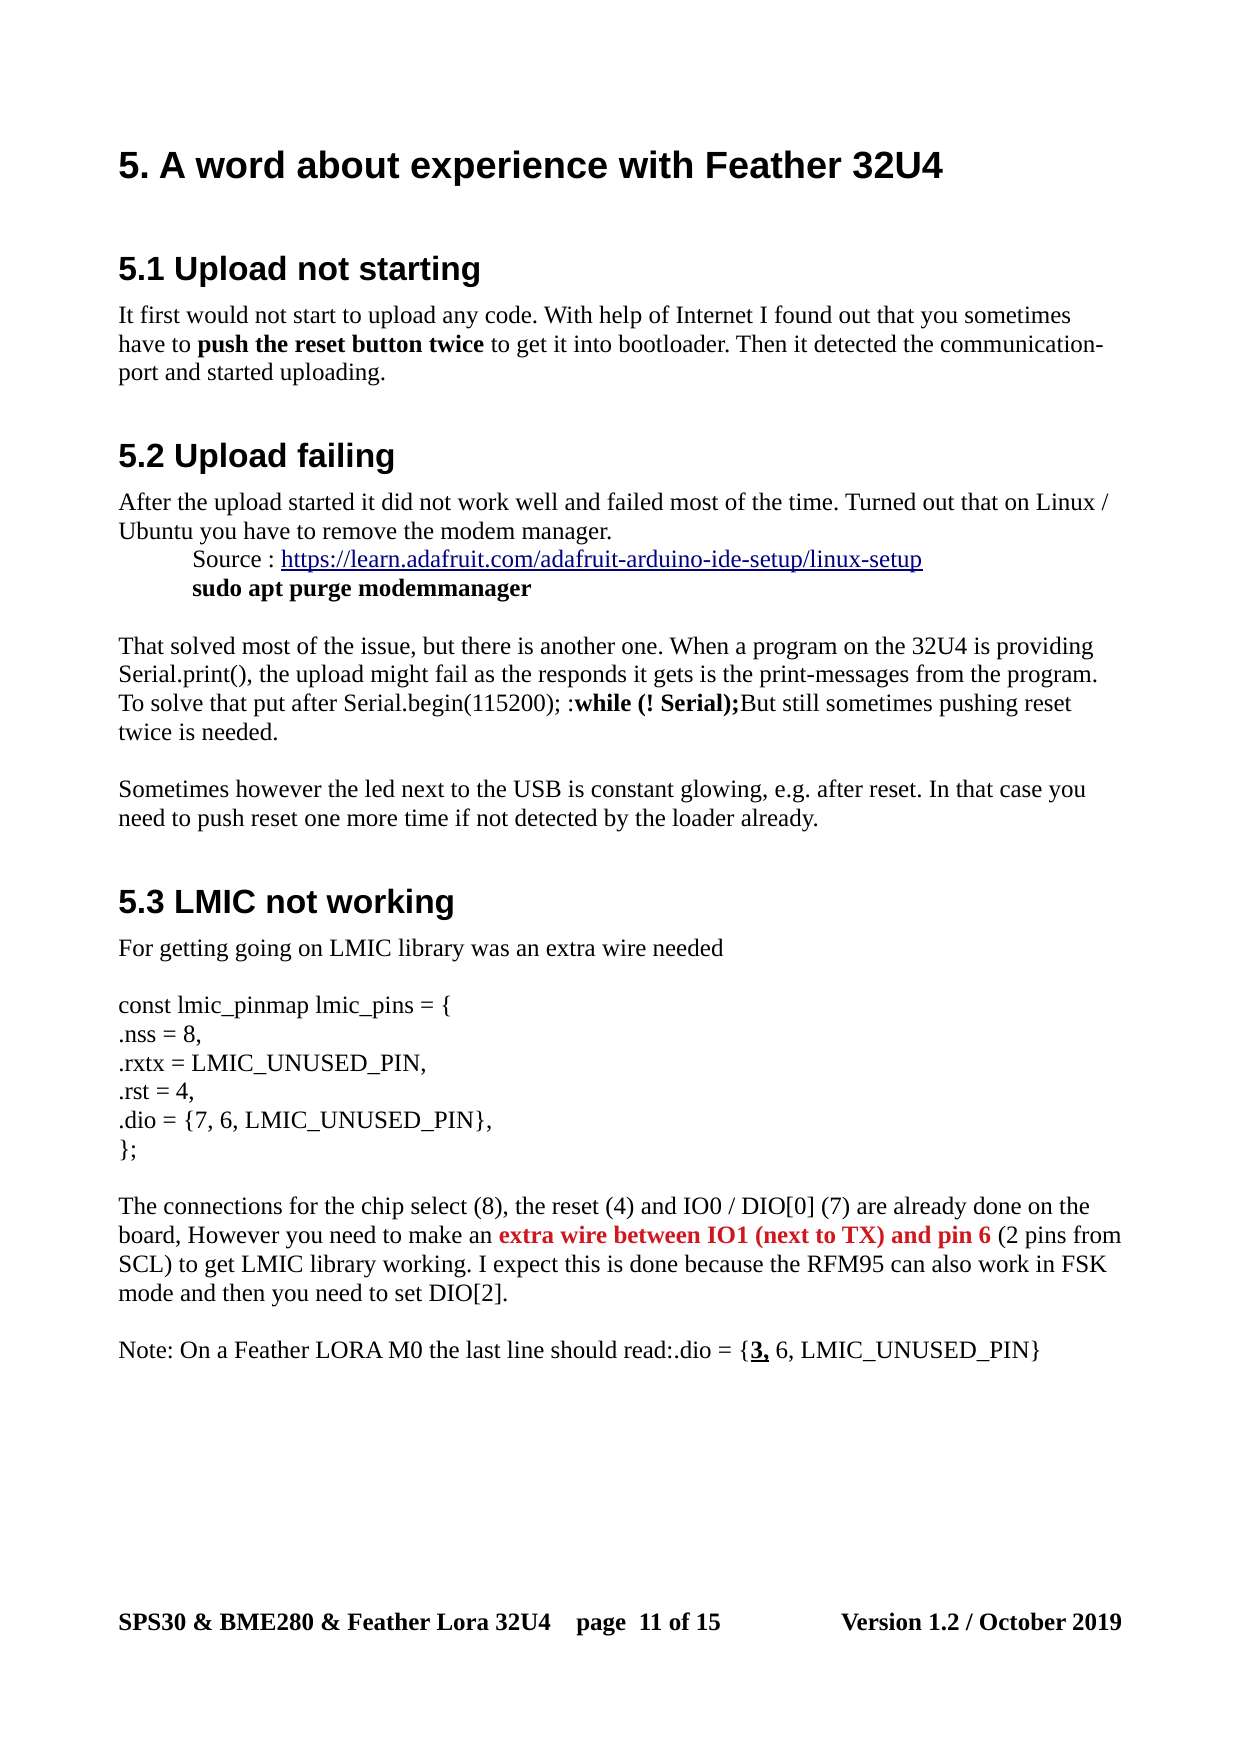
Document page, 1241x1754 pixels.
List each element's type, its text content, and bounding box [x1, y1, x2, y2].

subtitle 5.2 Upload failing [118, 436, 1122, 474]
text That solved most of the issue, but there is another one. When a program on the 32U4 is providing Serial.print(), the upload might fail as the responds it gets is the print-messages from the program. To solve that put after Serial.begin(115200); :while (! Serial);But still sometimes pushing reset twice is needed. [118, 631, 1122, 746]
text sudo apt purge modemmanager [118, 573, 1122, 602]
text .nss = 8, [118, 1019, 1122, 1048]
text The connections for the chip select (8), the reset (4) and IO0 / DIO[0] (7) are already done on the board, However you need to make an extra wire between IO1 (next to TX) and pin 6 (2 pins from SCL) to get LMIC library working. I expect this is done because the RFM95 can also work in FSK mode and then you need to set DIO[2]. [118, 1191, 1122, 1306]
text .rxtx = LMIC_UNUSED_PIN, [118, 1048, 1122, 1076]
subtitle 5.1 Upload not starting [118, 249, 1122, 287]
text It first would not start to upload any code. With help of Internet I found out that you sometimes have to push the reset button twice to get it into bootloader. Then it detected the communication-port and started uploading. [118, 300, 1122, 386]
text After the upload started it did not work well and failed most of the time. Turned out that on Linux / Ubuntu you have to remove the modem manager. [118, 487, 1122, 544]
text Note: On a Feather LORA M0 the last line should read:.dio = {3, 6, LMIC_UNUSED_PIN} [118, 1335, 1122, 1364]
subtitle 5. A word about experience with Feather 32U4 [118, 143, 1122, 187]
text Source : https://learn.adafruit.com/adafruit-arduino-ide-setup/linux-setup [118, 544, 1122, 573]
text .rst = 4, [118, 1076, 1122, 1105]
text }; [118, 1134, 1122, 1163]
text const lmic_pinmap lmic_pins = { [118, 990, 1122, 1019]
subtitle 5.3 LMIC not working [118, 882, 1122, 920]
text Sometimes however the led next to the USB is constant glowing, e.g. after reset. In that case you need to push reset one more time if not detected by the loader already. [118, 774, 1122, 832]
text .dio = {7, 6, LMIC_UNUSED_PIN}, [118, 1105, 1122, 1134]
text For getting going on LMIC library was an extra wire needed [118, 933, 1122, 961]
